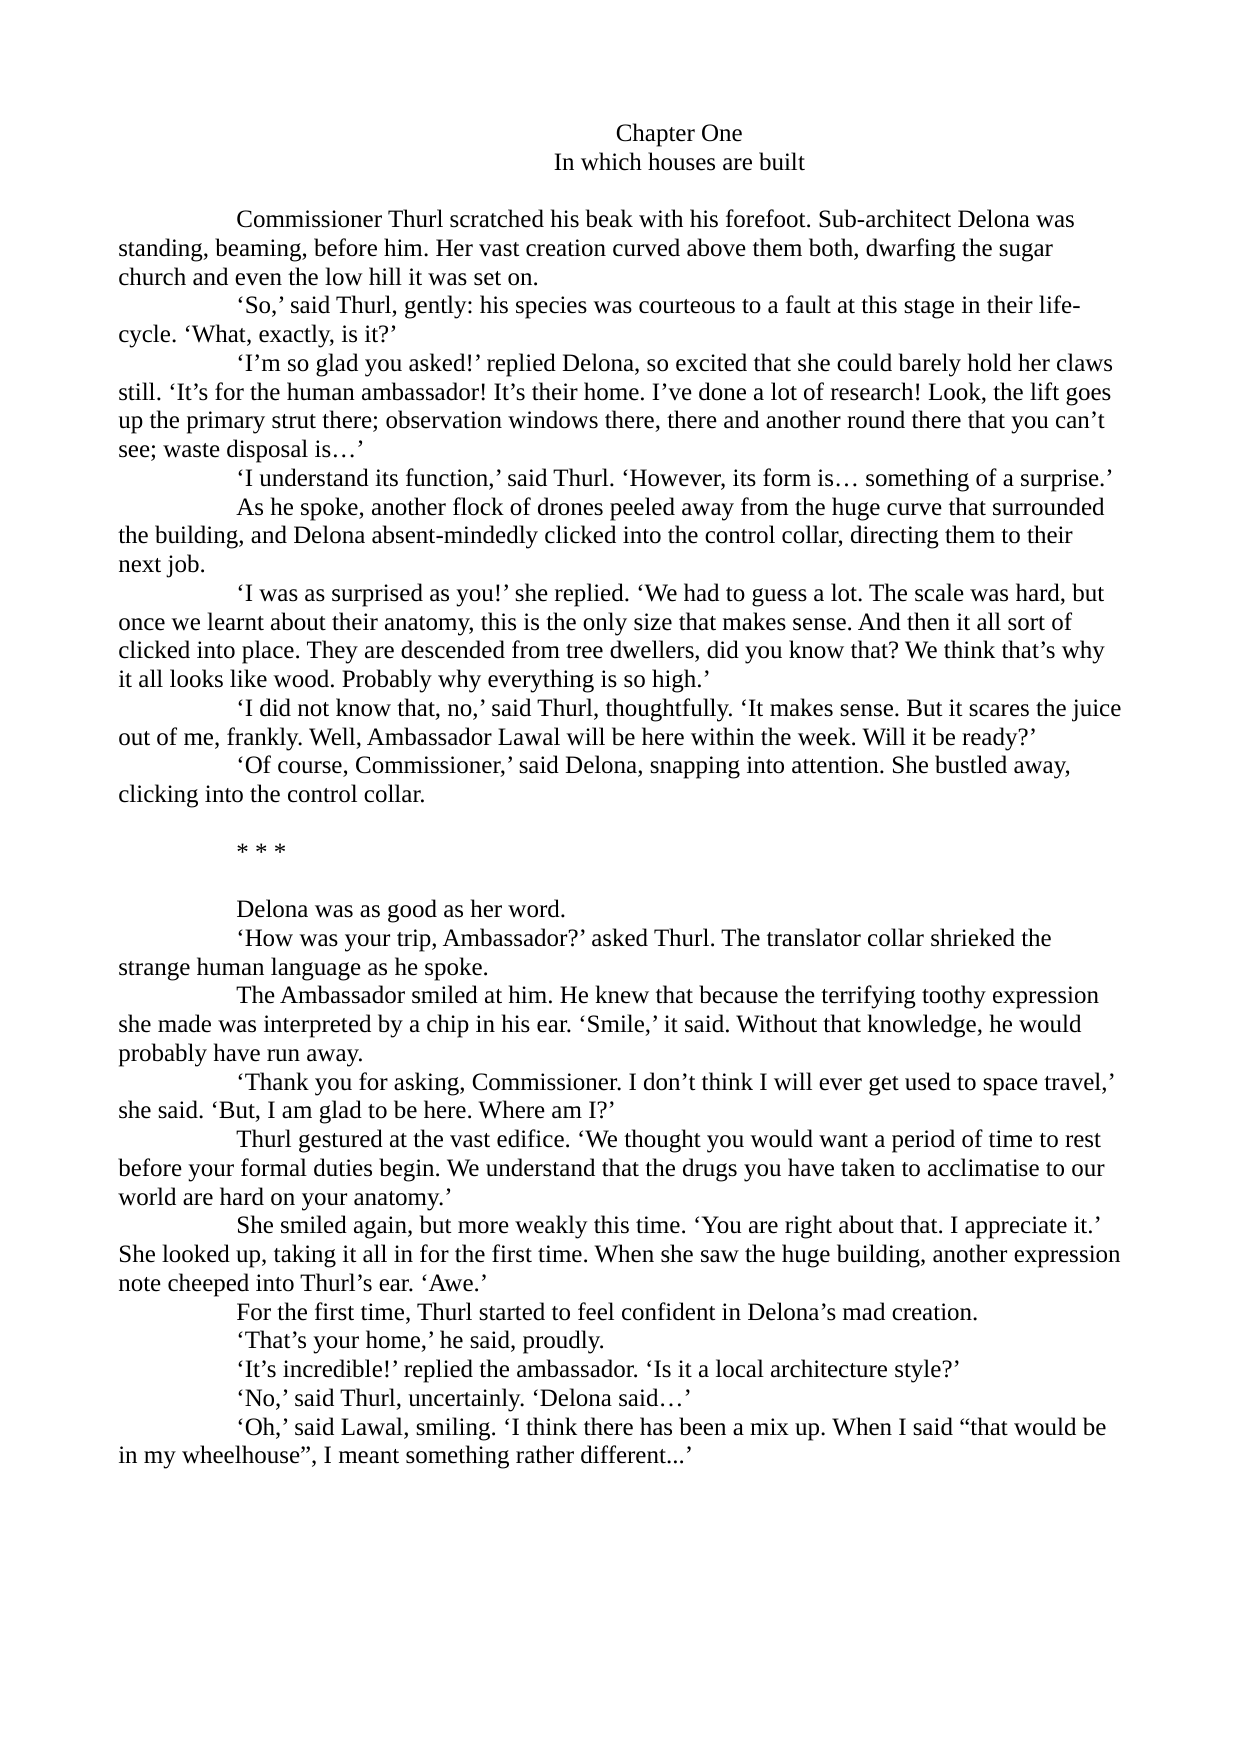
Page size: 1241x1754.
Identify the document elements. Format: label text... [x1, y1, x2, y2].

text ‘I understand its function,’ said Thurl. ‘However, its form is… something of a surprise.’ [118, 463, 1122, 492]
text ‘Thank you for asking, Commissioner. I don’t think I will ever get used to space travel,’ she said. ‘But, I am glad to be here. Where am I?’ [118, 1067, 1122, 1124]
text ‘So,’ said Thurl, gently: his species was courteous to a fault at this stage in their life-cycle. ‘What, exactly, is it?’ [118, 291, 1122, 348]
text Chapter One [118, 118, 1122, 147]
text ‘How was your trip, Ambassador?’ asked Thurl. The translator collar shrieked the strange human language as he spoke. [118, 923, 1122, 981]
text ‘I’m so glad you asked!’ replied Delona, so excited that she could barely hold her claws still. ‘It’s for the human ambassador! It’s their home. I’ve done a lot of research! Look, the lift goes up the primary strut there; observation windows there, there and another round there that you can’t see; waste disposal is…’ [118, 348, 1122, 463]
text * * * [118, 837, 1122, 866]
text She smiled again, but more weakly this time. ‘You are right about that. I appreciate it.’ She looked up, taking it all in for the first time. When she saw the huge building, another expression note cheeped into Thurl’s ear. ‘Awe.’ [118, 1211, 1122, 1297]
text ‘That’s your home,’ he said, proudly. [118, 1326, 1122, 1354]
text ‘I did not know that, no,’ said Thurl, thoughtfully. ‘It makes sense. But it scares the juice out of me, frankly. Well, Ambassador Lawal will be here within the week. Will it be ready?’ [118, 693, 1122, 751]
text Commissioner Thurl scratched his beak with his forefoot. Sub-architect Delona was standing, beaming, before him. Her vast creation curved above them both, dwarfing the sugar church and even the low hill it was set on. [118, 204, 1122, 291]
text ‘It’s incredible!’ replied the ambassador. ‘Is it a local architecture style?’ [118, 1354, 1122, 1383]
text Thurl gestured at the vast edifice. ‘We thought you would want a period of time to rest before your formal duties begin. We understand that the drugs you have taken to acclimatise to our world are hard on your anatomy.’ [118, 1124, 1122, 1211]
text ‘No,’ said Thurl, uncertainly. ‘Delona said…’ [118, 1383, 1122, 1412]
text ‘Oh,’ said Lawal, smiling. ‘I think there has been a mix up. When I said “that would be in my wheelhouse”, I meant something rather different...’ [118, 1412, 1122, 1469]
text ‘Of course, Commissioner,’ said Delona, snapping into attention. She bustled away, clicking into the control collar. [118, 751, 1122, 808]
text Delona was as good as her word. [118, 894, 1122, 923]
text The Ambassador smiled at him. He knew that because the terrifying toothy expression she made was interpreted by a chip in his ear. ‘Smile,’ it said. Without that knowledge, he would probably have run away. [118, 981, 1122, 1067]
text As he spoke, another flock of drones peeled away from the huge curve that surrounded the building, and Delona absent-mindedly clicked into the control collar, directing them to their next job. [118, 492, 1122, 578]
text ‘I was as surprised as you!’ she replied. ‘We had to guess a lot. The scale was hard, but once we learnt about their anatomy, this is the only size that makes sense. And then it all sort of clicked into place. They are descended from tree dwellers, did you know that? We think that’s why it all looks like wood. Probably why everything is so high.’ [118, 578, 1122, 693]
text For the first time, Thurl started to feel confident in Delona’s mad creation. [118, 1297, 1122, 1326]
text In which houses are built [118, 147, 1122, 176]
